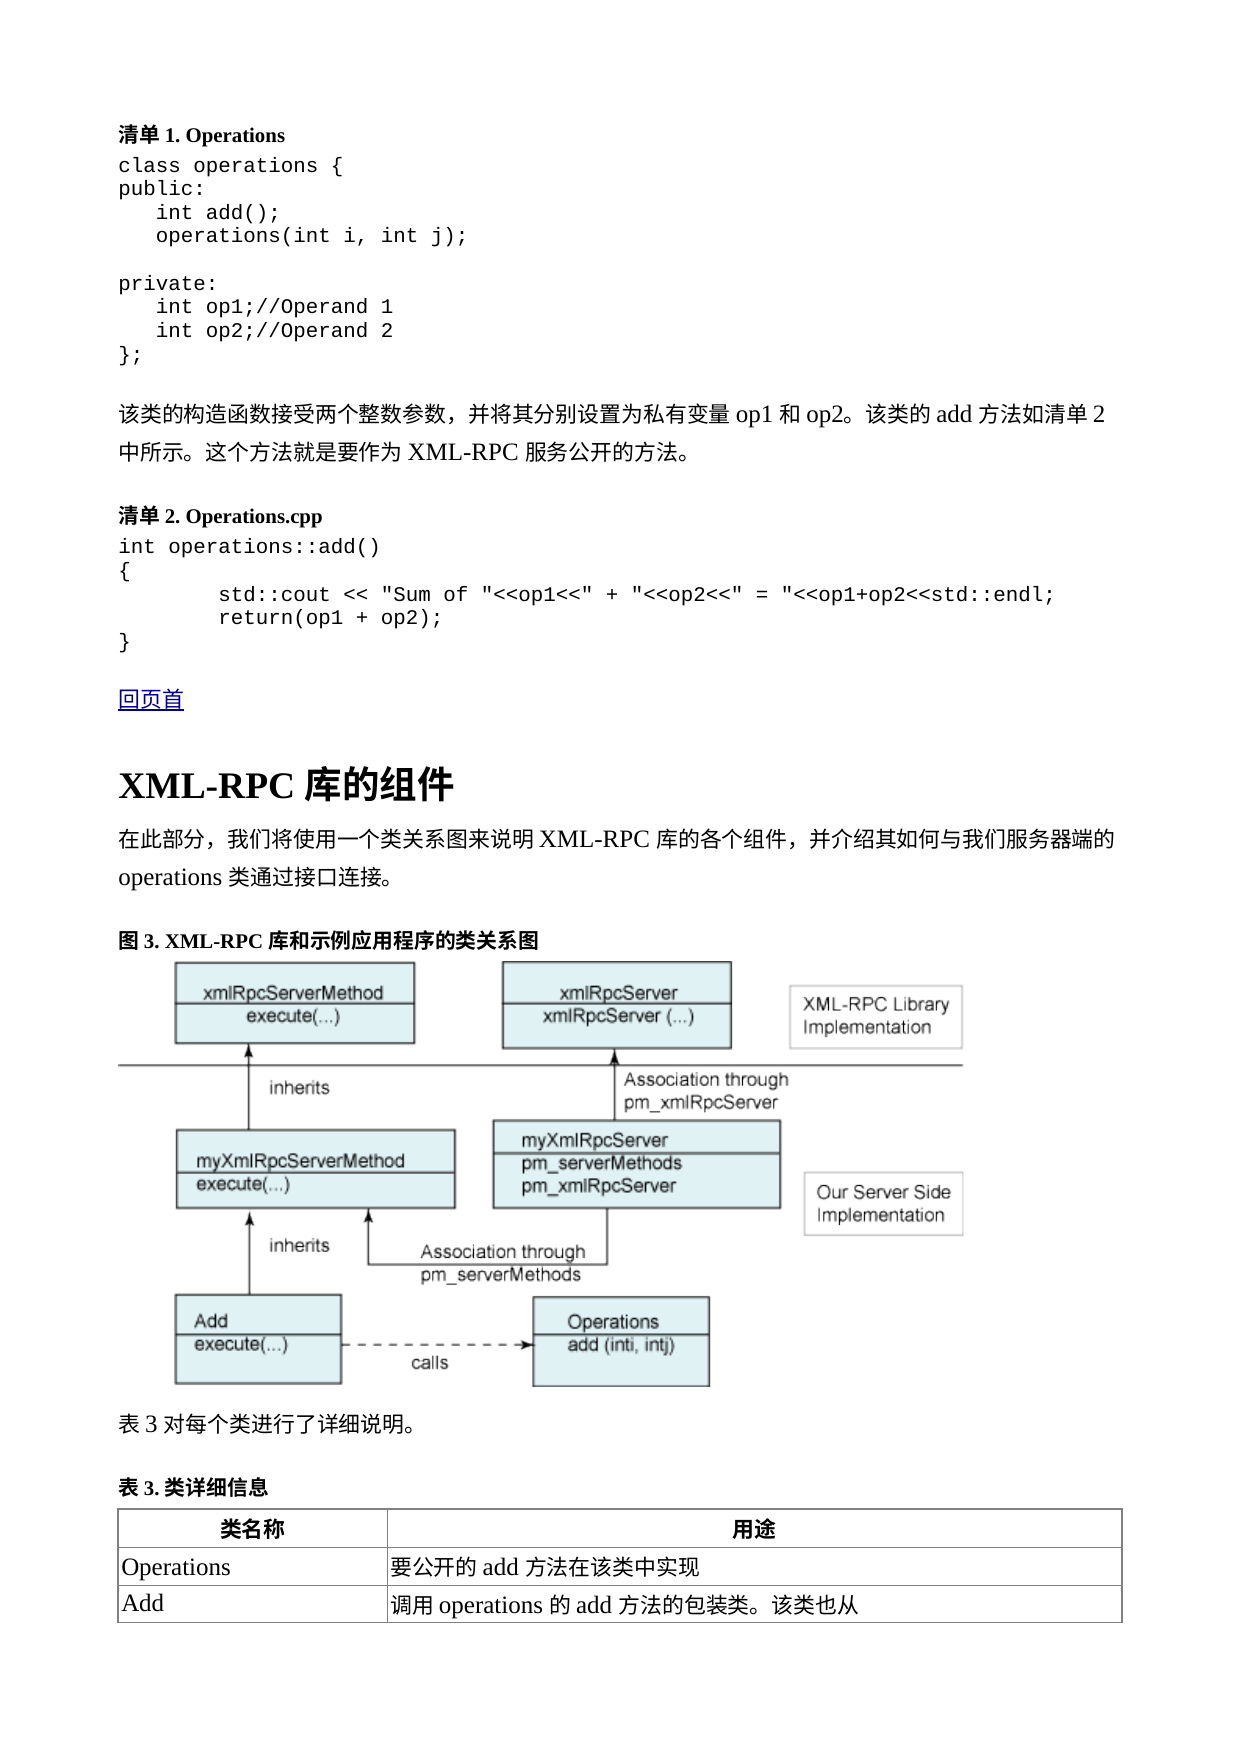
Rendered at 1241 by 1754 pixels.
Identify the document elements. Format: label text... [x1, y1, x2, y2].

subtitle 清单 2. Operations.cpp [118, 500, 1122, 530]
text 表 3 对每个类进行了详细说明。 [118, 1407, 1122, 1438]
text int op1;//Operand 1 [118, 296, 1122, 320]
text int add(); [118, 202, 1122, 226]
text class operations { [118, 154, 1122, 178]
table_header 用途 [388, 1510, 1121, 1547]
subtitle 表 3. 类详细信息 [118, 1472, 1122, 1502]
table_cell 要公开的 add 方法在该类中实现 [388, 1548, 1121, 1585]
text std::cout << "Sum of "<<op1<<" + "<<op2<<" = "<<op1+op2<<std::endl; [118, 583, 1122, 607]
table_header 类名称 [119, 1510, 387, 1547]
text public: [118, 178, 1122, 202]
text int operations::add() [118, 536, 1122, 560]
text 回页首 [118, 684, 1122, 714]
subtitle XML-RPC 库的组件 [118, 755, 1122, 809]
text }; [118, 344, 1122, 367]
text { [118, 560, 1122, 583]
table_cell Operations [119, 1548, 387, 1585]
picture [118, 961, 964, 1387]
text int op2;//Operand 2 [118, 320, 1122, 344]
text } [118, 631, 1122, 654]
text private: [118, 273, 1122, 296]
subtitle 图 3. XML-RPC 库和示例应用程序的类关系图 [118, 925, 1122, 955]
text operations(int i, int j); [118, 226, 1122, 249]
table_cell Add [119, 1586, 387, 1622]
text return(op1 + op2); [118, 607, 1122, 631]
text 该类的构造函数接受两个整数参数，并将其分别设置为私有变量 op1 和 op2。该类的 add 方法如清单 2 中所示。这个方法就是要作为 XML-RPC 服务公开的方法。 [118, 397, 1122, 466]
text 在此部分，我们将使用一个类关系图来说明 XML-RPC 库的各个组件，并介绍其如何与我们服务器端的 operations 类通过接口连接。 [118, 822, 1122, 891]
table_cell 调用 operations 的 add 方法的包装类。该类也从 [388, 1586, 1121, 1622]
subtitle 清单 1. Operations [118, 118, 1122, 148]
